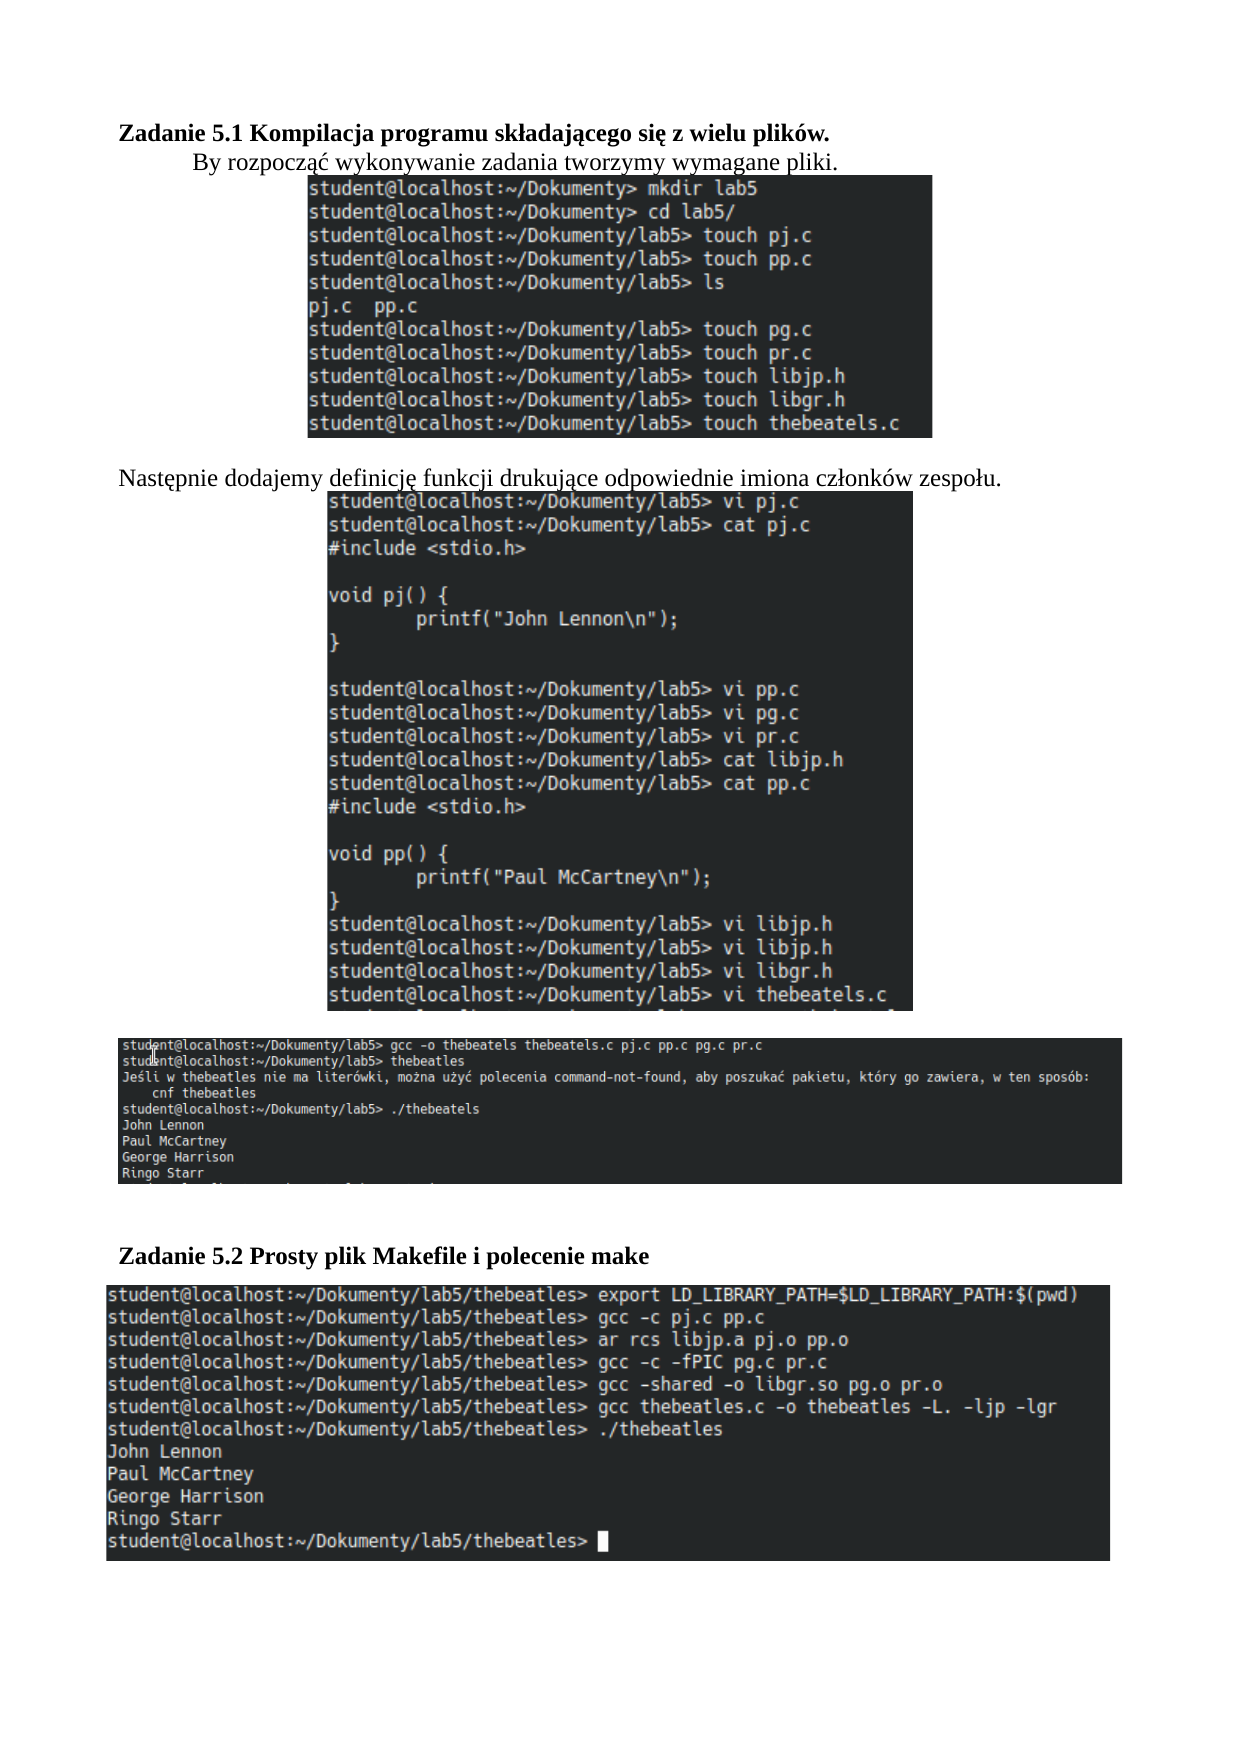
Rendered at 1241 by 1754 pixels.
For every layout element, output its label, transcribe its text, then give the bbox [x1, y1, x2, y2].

picture [118, 1038, 1123, 1184]
text By rozpocząć wykonywanie zadania tworzymy wymagane pliki. [118, 147, 1122, 176]
text Zadanie 5.2 Prosty plik Makefile i polecenie make [118, 1241, 1122, 1270]
picture [327, 491, 913, 1011]
picture [307, 175, 933, 438]
picture [106, 1285, 1111, 1561]
text Zadanie 5.1 Kompilacja programu składającego się z wielu plików. [118, 118, 1122, 147]
text Następnie dodajemy definicję funkcji drukujące odpowiednie imiona członków zespołu. [118, 463, 1122, 492]
